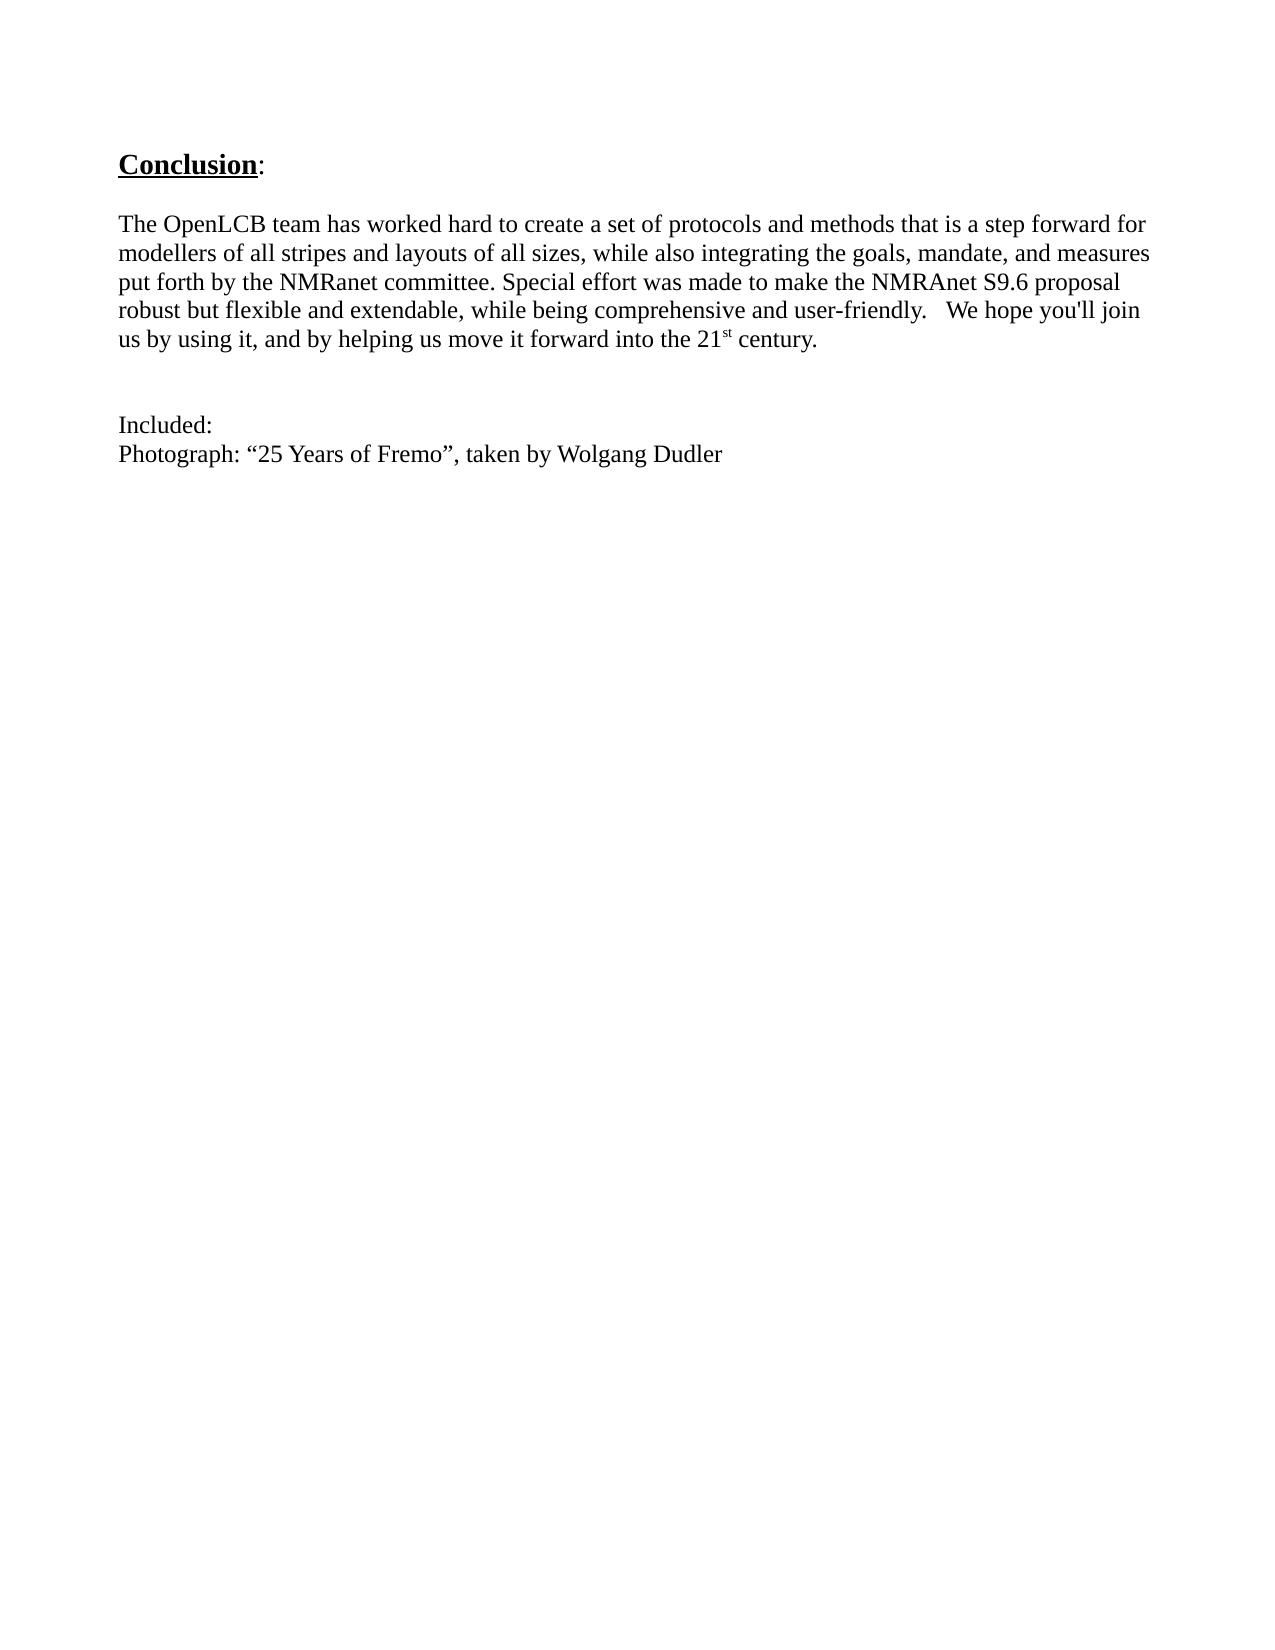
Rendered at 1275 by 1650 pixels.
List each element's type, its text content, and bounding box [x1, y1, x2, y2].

text The OpenLCB team has worked hard to create a set of protocols and methods that is a step forward for modellers of all stripes and layouts of all sizes, while also integrating the goals, mandate, and measures put forth by the NMRanet committee. Special effort was made to make the NMRAnet S9.6 proposal robust but flexible and extendable, while being comprehensive and user-friendly. We hope you'll join us by using it, and by helping us move it forward into the 21st century. [118, 209, 1157, 353]
text Conclusion: [118, 147, 1157, 180]
text Included: [118, 410, 1157, 439]
text Photograph: “25 Years of Fremo”, taken by Wolgang Dudler [118, 439, 1157, 468]
